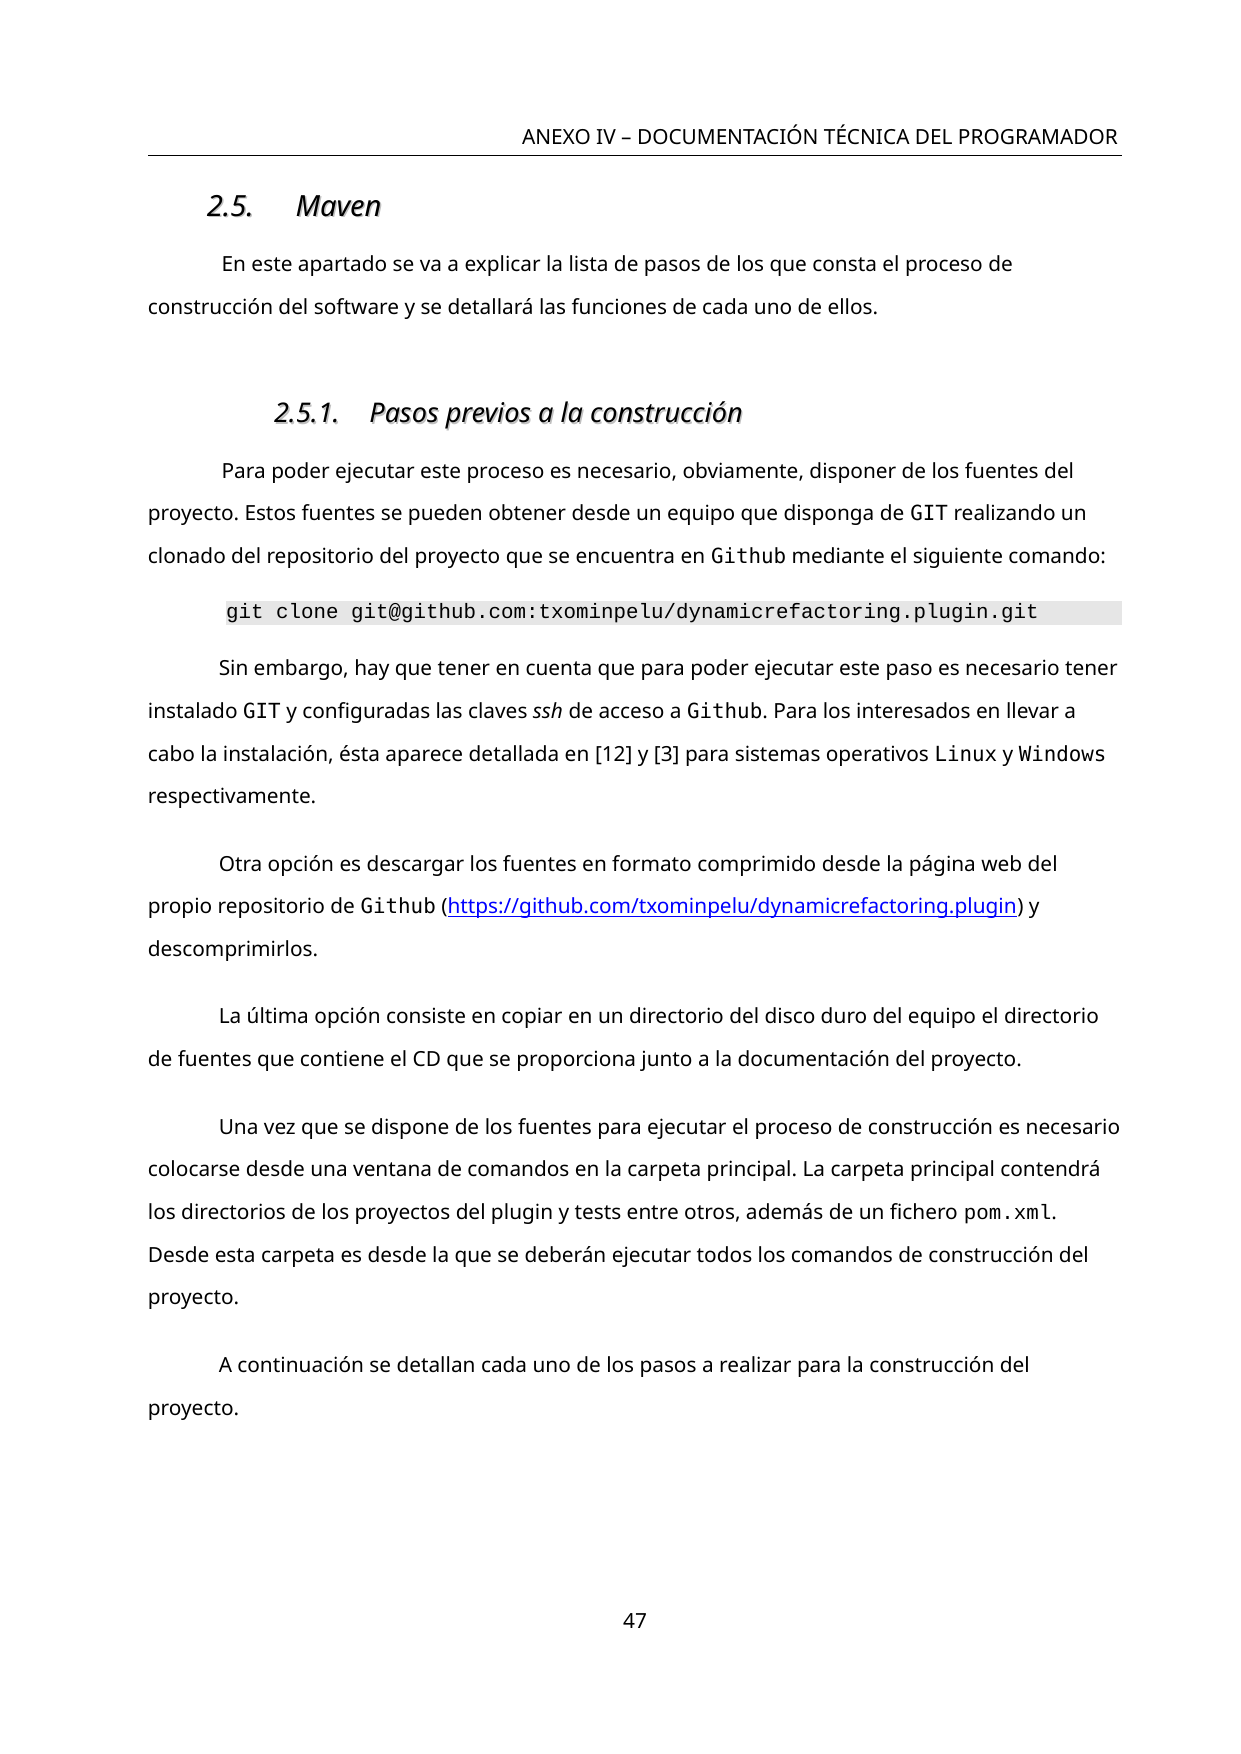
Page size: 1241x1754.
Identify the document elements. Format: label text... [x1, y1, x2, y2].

text En este apartado se va a explicar la lista de pasos de los que consta el proceso de construcción del software y se detallará las funciones de cada uno de ellos. [148, 249, 1122, 321]
text Una vez que se dispone de los fuentes para ejecutar el proceso de construcción es necesario colocarse desde una ventana de comandos en la carpeta principal. La carpeta principal contendrá los directorios de los proyectos del plugin y tests entre otros, además de un fichero pom.xml. Desde esta carpeta es desde la que se deberán ejecutar todos los comandos de construcción del proyecto. [148, 1112, 1122, 1311]
text La última opción consiste en copiar en un directorio del disco duro del equipo el directorio de fuentes que contiene el CD que se proporciona junto a la documentación del proyecto. [148, 1002, 1122, 1073]
subtitle Pasos previos a la construcción [339, 394, 1122, 431]
text A continuación se detallan cada uno de los pasos a realizar para la construcción del proyecto. [148, 1350, 1122, 1421]
text Otra opción es descargar los fuentes en formato comprimido desde la página web del propio repositorio de Github (https://github.com/txominpelu/dynamicrefactoring.plugin) y descomprimirlos. [148, 849, 1122, 962]
text Sin embargo, hay que tener en cuenta que para poder ejecutar este paso es necesario tener instalado GIT y configuradas las claves ssh de acceso a Github. Para los interesados en llevar a cabo la instalación, ésta aparece detallada en [12] y [3] para sistemas operativos Linux y Windows respectivamente. [148, 653, 1122, 810]
text Para poder ejecutar este proceso es necesario, obviamente, disponer de los fuentes del proyecto. Estos fuentes se pueden obtener desde un equipo que disponga de GIT realizando un clonado del repositorio del proyecto que se encuentra en Github mediante el siguiente comando: [148, 456, 1122, 569]
text git clone git@github.com:txominpelu/dynamicrefactoring.plugin.git [226, 601, 1122, 625]
subtitle Maven [207, 185, 1122, 224]
